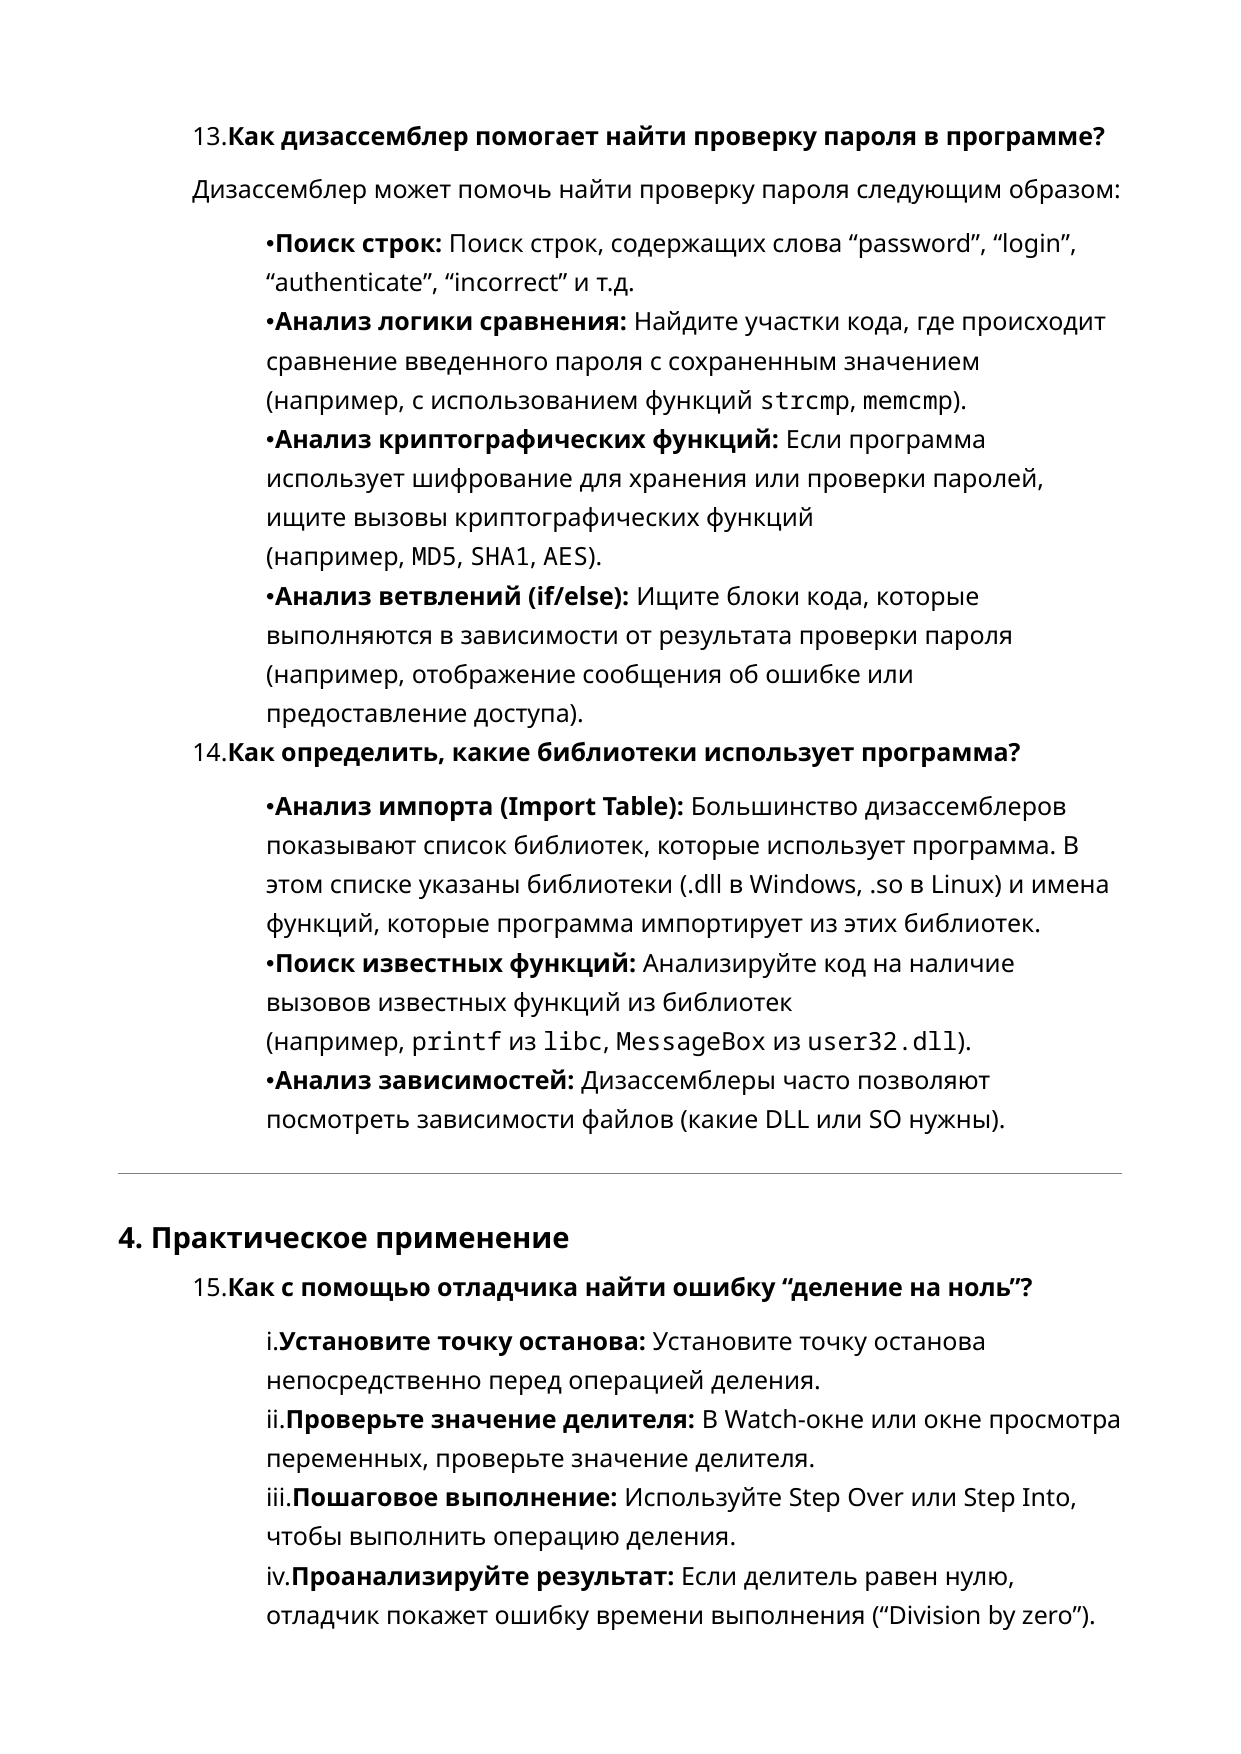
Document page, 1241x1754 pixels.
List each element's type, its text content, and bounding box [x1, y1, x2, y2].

list Как дизассемблер помогает найти проверку пароля в программе? [118, 118, 1122, 152]
list Проанализируйте результат: Если делитель равен нулю, отладчик покажет ошибку времени выполнения (“Division by zero”). [118, 1558, 1122, 1631]
list Проверьте значение делителя: В Watch-окне или окне просмотра переменных, проверьте значение делителя. [118, 1401, 1122, 1475]
subtitle 4. Практическое применение [118, 1217, 1122, 1257]
list Поиск строк: Поиск строк, содержащих слова “password”, “login”, “authenticate”, “incorrect” и т.д. [118, 226, 1122, 299]
list Поиск известных функций: Анализируйте код на наличие вызовов известных функций из библиотек (например, printf из libc, MessageBox из user32.dll). [118, 945, 1122, 1058]
list Анализ ветвлений (if/else): Ищите блоки кода, которые выполняются в зависимости от результата проверки пароля (например, отображение сообщения об ошибке или предоставление доступа). [118, 578, 1122, 730]
list Как определить, какие библиотеки использует программа? [118, 735, 1122, 769]
list Пошаговое выполнение: Используйте Step Over или Step Into, чтобы выполнить операцию деления. [118, 1480, 1122, 1553]
list Как с помощью отладчика найти ошибку “деление на ноль”? [118, 1269, 1122, 1303]
list Установите точку останова: Установите точку останова непосредственно перед операцией деления. [118, 1323, 1122, 1396]
list Анализ логики сравнения: Найдите участки кода, где происходит сравнение введенного пароля с сохраненным значением (например, с использованием функций strcmp, memcmp). [118, 304, 1122, 416]
list Анализ импорта (Import Table): Большинство дизассемблеров показывают список библиотек, которые использует программа. В этом списке указаны библиотеки (.dll в Windows, .so в Linux) и имена функций, которые программа импортирует из этих библиотек. [118, 788, 1122, 940]
list Анализ зависимостей: Дизассемблеры часто позволяют посмотреть зависимости файлов (какие DLL или SO нужны). [118, 1063, 1122, 1136]
list Анализ криптографических функций: Если программа использует шифрование для хранения или проверки паролей, ищите вызовы криптографических функций (например, MD5, SHA1, AES). [118, 421, 1122, 573]
list Дизассемблер может помочь найти проверку пароля следующим образом: [118, 172, 1122, 206]
